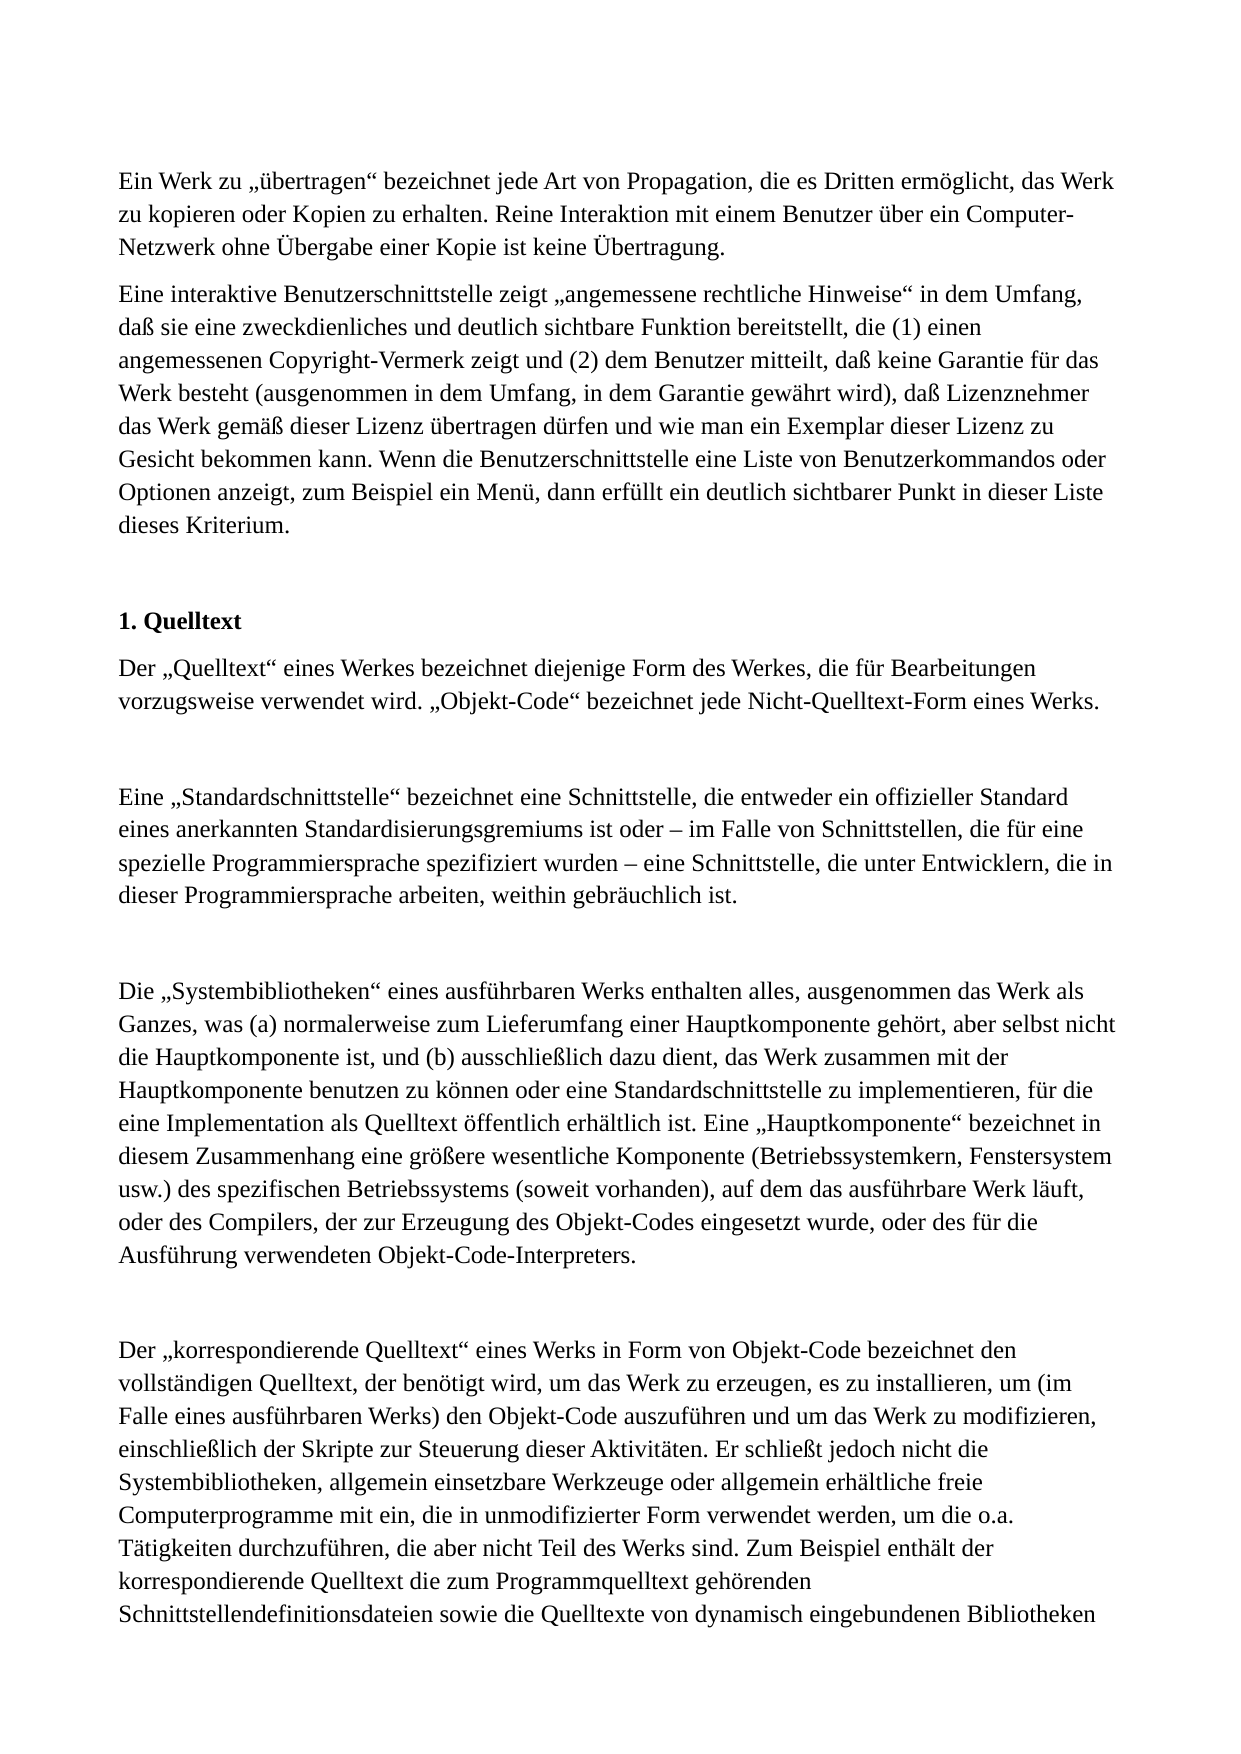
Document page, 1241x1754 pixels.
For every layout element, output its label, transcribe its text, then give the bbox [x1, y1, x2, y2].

text Der „korrespondierende Quelltext“ eines Werks in Form von Objekt-Code bezeichnet den vollständigen Quelltext, der benötigt wird, um das Werk zu erzeugen, es zu installieren, um (im Falle eines ausführbaren Werks) den Objekt-Code auszuführen und um das Werk zu modifizieren, einschließlich der Skripte zur Steuerung dieser Aktivitäten. Er schließt jedoch nicht die Systembibliotheken, allgemein einsetzbare Werkzeuge oder allgemein erhältliche freie Computerprogramme mit ein, die in unmodifizierter Form verwendet werden, um die o.a. Tätigkeiten durchzuführen, die aber nicht Teil des Werks sind. Zum Beispiel enthält der korrespondierende Quelltext die zum Programmquelltext gehörenden Schnittstellendefinitionsdateien sowie die Quelltexte von dynamisch eingebundenen Bibliotheken [118, 1335, 1122, 1628]
text Eine „Standardschnittstelle“ bezeichnet eine Schnittstelle, die entweder ein offizieller Standard eines anerkannten Standardisierungsgremiums ist oder – im Falle von Schnittstellen, die für eine spezielle Programmiersprache spezifiziert wurden – eine Schnittstelle, die unter Entwicklern, die in dieser Programmiersprache arbeiten, weithin gebräuchlich ist. [118, 782, 1122, 909]
text Ein Werk zu „übertragen“ bezeichnet jede Art von Propagation, die es Dritten ermöglicht, das Werk zu kopieren oder Kopien zu erhalten. Reine Interaktion mit einem Benutzer über ein Computer-Netzwerk ohne Übergabe einer Kopie ist keine Übertragung. [118, 166, 1122, 261]
text Eine interaktive Benutzerschnittstelle zeigt „angemessene rechtliche Hinweise“ in dem Umfang, daß sie eine zweckdienliches und deutlich sichtbare Funktion bereitstellt, die (1) einen angemessenen Copyright-Vermerk zeigt und (2) dem Benutzer mitteilt, daß keine Garantie für das Werk besteht (ausgenommen in dem Umfang, in dem Garantie gewährt wird), daß Lizenznehmer das Werk gemäß dieser Lizenz übertragen dürfen und wie man ein Exemplar dieser Lizenz zu Gesicht bekommen kann. Wenn die Benutzerschnittstelle eine Liste von Benutzerkommandos oder Optionen anzeigt, zum Beispiel ein Menü, dann erfüllt ein deutlich sichtbarer Punkt in dieser Liste dieses Kriterium. [118, 279, 1122, 539]
text Der „Quelltext“ eines Werkes bezeichnet diejenige Form des Werkes, die für Bearbeitungen vorzugsweise verwendet wird. „Objekt-Code“ bezeichnet jede Nicht-Quelltext-Form eines Werks. [118, 653, 1122, 715]
text Die „Systembibliotheken“ eines ausführbaren Werks enthalten alles, ausgenommen das Werk als Ganzes, was (a) normalerweise zum Lieferumfang einer Hauptkomponente gehört, aber selbst nicht die Hauptkomponente ist, und (b) ausschließlich dazu dient, das Werk zusammen mit der Hauptkomponente benutzen zu können oder eine Standardschnittstelle zu implementieren, für die eine Implementation als Quelltext öffentlich erhältlich ist. Eine „Hauptkomponente“ bezeichnet in diesem Zusammenhang eine größere wesentliche Komponente (Betriebssystemkern, Fenstersystem usw.) des spezifischen Betriebssystems (soweit vorhanden), auf dem das ausführbare Werk läuft, oder des Compilers, der zur Erzeugung des Objekt-Codes eingesetzt wurde, oder des für die Ausführung verwendeten Objekt-Code-Interpreters. [118, 976, 1122, 1269]
text 1. Quelltext [118, 606, 1122, 634]
